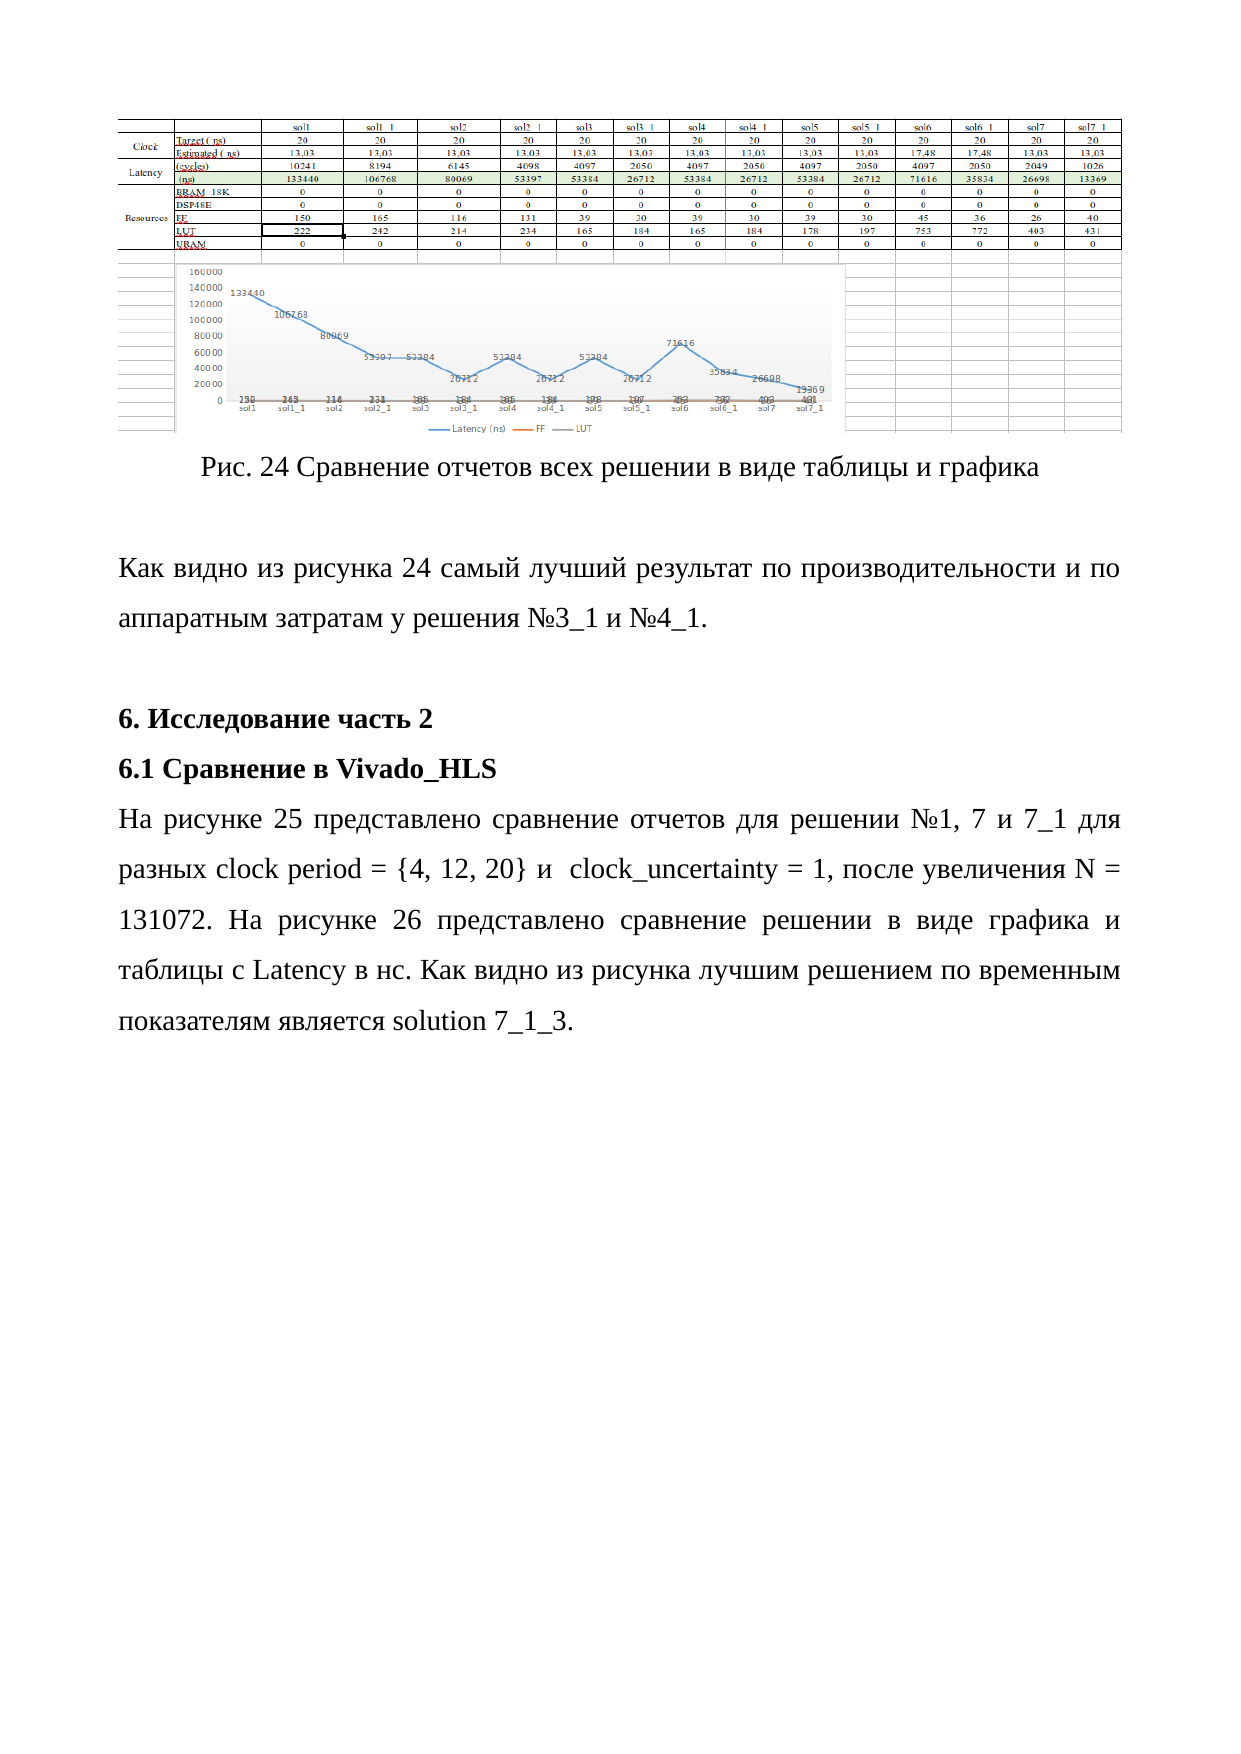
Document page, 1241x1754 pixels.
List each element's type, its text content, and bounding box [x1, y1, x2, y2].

picture [118, 118, 1123, 433]
text На рисунке 25 представлено сравнение отчетов для решении №1, 7 и 7_1 для разных clock period = {4, 12, 20} и clock_uncertainty = 1, после увеличения N = 131072. На рисунке 26 представлено сравнение решении в виде графика и таблицы с Latency в нс. Как видно из рисунка лучшим решением по временным показателям является solution 7_1_3. [118, 801, 1122, 1036]
text 6. Исследование часть 2 [118, 701, 1122, 734]
text 6.1 Сравнение в Vivado_HLS [118, 751, 1122, 784]
text Рис. 24 Сравнение отчетов всех решении в виде таблицы и графика [118, 433, 1122, 483]
text Как видно из рисунка 24 самый лучший результат по производительности и по аппаратным затратам у решения №3_1 и №4_1. [118, 550, 1122, 634]
